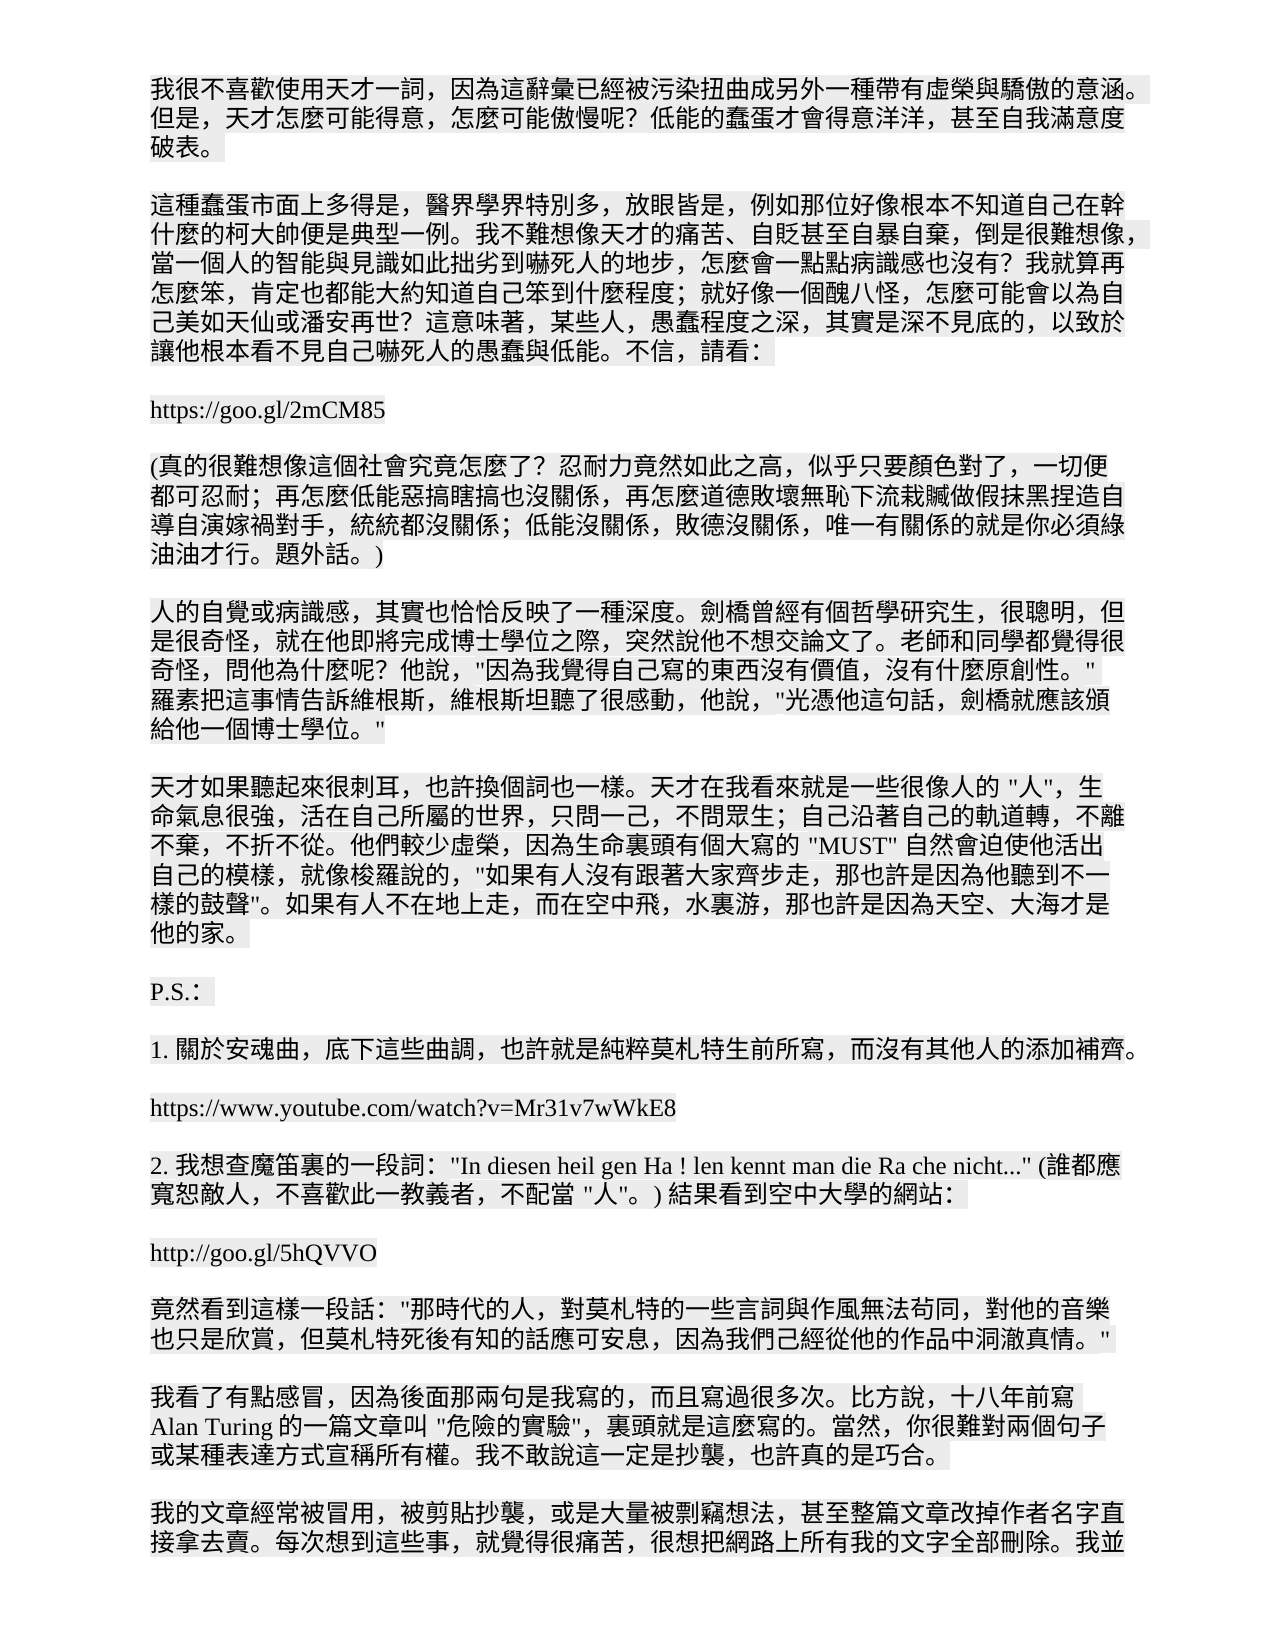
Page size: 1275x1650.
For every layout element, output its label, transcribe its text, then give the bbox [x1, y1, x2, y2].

text 身邊有人常懷疑我轉述世界名著的真實性。真的是那樣嗎？人家世界文學大師會那樣低級地寫東西嗎？"等待果陀" 何等名著，會出現什麼 "自己講笑話自己笑到尿褲子" 的情節嗎？ 基本上，我的轉述應該都是真的，但你知道，轉述這東西就跟翻譯詩一樣，難免加油添醋；有時是故意瞎掰，例如我敢保證等待果陀裏絕對沒有 "口吃患者買汽水" 的笑話；有時則是記憶難免有誤，畢竟自從大學畢業後，我就幾乎不再閱讀這些所謂 "閒書"，而全在學術書堆裏打滾了。這些閒書，大部份是在國中和國小階段讀的，另一部份是在念大學時。直到最近一兩年，因為每周甚至每天大量時間都在等車、坐車，零碎時間很多，才有一點機會重新複習這些閒書。 總之，如果你是在寫論文或寫一些正經八百的文章，千萬別從我的轉述中直接取用，因為你很可能會以為等待果陀裏頭真的有 "口吃患者買汽水" 的笑話。至於劇中那兩位主角是不是真的自己講笑話自己笑到尿褲子，其實我也不確定；加油添醋久了，有時連自己也搞不清哪個故事才是原版，哪個是我的改編。 我常講故事，做為一種自慰，我是說自己安慰自己；因為沒有聽眾，只能講給自己聽。有時痛苦一來，每天得給自己在心裏頭講上十幾個故事。 身邊有人也經常納悶，我的記憶力怎麼那麼好？怎麼可能記得三、四十年前讀過的書，記得那麼多的故事、情節與人物？其實我 "宛如影印機一般" 的記憶力，早在念完小學之後，就被所謂教育給摧殘得支離破碎了。我並不是記憶力好，而是念念不忘。如果你心裏總是惦記著某個人物情節影像聲音，無時無刻縈繞心頭揮之不去，你還會忘記嗎？你會忘記楊過嗎？你會忘記令狐沖嗎？你會忘記包法利夫人嗎？你會忘記浮士德嗎？你會忘記安魂曲嗎？你會忘記地下社會裏新娘飛起來、朝井底丟花的那一幕嗎？你會忘記她的傻帽新郎溺水而亡被鬼新娘所救的那一幕嗎？ 當然，你不可能記住所有細節。有時之所以還記得，也許是因為某種原因。例如我約略記得等待果陀裏那兩個傻帽的名字，一個叫什麼米爾的；聽到米爾我都會很緊張，以為是在叫我 (艾米爾--emir)，名字跟我很像。 至於另一個就記不得了，只記得跟動情激素Estrogen的英文發音有點像。動情先生個性好像比較悲觀，老是說果陀不會來了，不如上吊算了。但他很奇怪，自己想上吊，卻總是邀請emir先試試。動情先生自己解下褲腰帶，掛上樹枝，然後說，"來，emir，你先"。emir說，"是你要上吊，怎麼叫我先呢？" 動情先生說，"那怎麼是我先呢?" emir說，"因為你比較輕啊。" 動情先生想想也對，於是就上吊試試看什麼感覺 (警語：危險動作，小朋友不要學)，還好樹枝斷了，但他仍然每天嚷著說人生荒謬無趣，不如上吊算了。 搞笑不一定可笑。一個悲劇主角，不一定得老是一副苦瓜臉。一個痛苦的人，當痛苦到了一種極致，他總是會惦記著一些美好而愉悅的往事或故事；即便是一個古老的千年舊夢，他也都還能記得，並不是因為他記憶力好，而是因為他念念不忘。可悲之處或許也正因為他始終忘不了生命曾經有過的一切美好。要是他腦海裏沒有那些好笑的、好玩的、動人的、迷死人的、椎心刺骨的故事或往事，說不定他的痛苦與悲劇反而會少一些。 還記得叱吒風雲的 "大國民" 嗎？至死念念不忘 rose bud(玫瑰花蕾)，死的時候還一直喊著rose bud, rose bud。大家很納悶，什麼是rose bud？什麼東西那麼重要，讓一代梟雄至死掛念？後來謎底揭曉，原來rose bud是他小時候玩的雪橇上頭的字樣；小小大國民那時才幾歲，正在雪地上玩著雪橇，就是那一天，他和他媽媽被迫分離了。 痛苦即便不一定是一種 "好人" 的特徵，至少也是一種 "人" 的記號。許多時候，有那樣的痛苦，於是就有了那樣的幽默。維根斯坦說，"幽默不是講笑話的本事，而是一種生活方式。" 一個東西之所以會 "好笑"，自然是因為它跟現實之間拉開了一種距離，就像企圖脫離地心引力那樣，從中產生一種人事時空 "異化" 了的趣味；你跟現實的距離遠了，靈魂出竅了，低頭看著腳下的可悲現實，自然也使得生命似乎變得更能忍受。 我是這麼理解莫札特的，他真的很好笑，生活不管如何顛沛挫折，情感思維不拘如何深邃沉重，幼稚到爆的赤子情懷卻似乎始終存在。有人懷疑那樣一種口無遮攔的低級幽默是一種病，但根據我的專業判斷，應該不是。那不是病，那是一種...一種什麼呢，其實我也找不到適當的詞，但我想我能由衷體會，也許可以說那是一種命一種個性吧，上天指派的一種宿命；他就是那樣的人，他就是那樣地活著，由不得他自己。 莫札特臨死前的最後一齣歌劇就是魔笛。我先前說錯了，我說齊克果讚揚魔笛是神聖的完美作品，我說錯了，一時想到唐喬凡尼去了。齊克果讚揚的當然是唐喬凡尼那樣一種充滿罪與罰成份的沉重作品，而不會是魔笛這樣的神怪童話。 莫札特顯然很喜歡魔笛裏頭那個很搞笑的捕鳥人。當我一個人在外面做事、等車或發呆，有時想到一些好笑的情節或故事，仍然會忍不住微笑。旁邊的人可能會覺得奇怪，這個人怎麼突然自己對著空氣微笑？ 記得捕鳥人 (名叫趴趴基諾) 和王子 (男主角的名字我反倒記不得)，必須接受三道考驗，才能拯救世界，才能讓天地合一，讓四季循環，讓陽光與黑夜各自回到它應有的位置。其中一道考驗就是沉默。我創辦的忍教裡頭其實也有這門心法，又稱七忍功，但至今還沒有人練成這套神功。簡單說就是抹黑由人，笑弄由人，糟蹋由人，都還是能忍忍忍忍忍忍忍地寫出七個忍字。捕鳥人是個俗人，自然不可能練成這套沉默心法。 話說 "沉默" 考試那天，鳥人很渴，一直想要喝水，想著想著，果然就有人拿水來了，原來是阿匹婆帶著兩名工人搬來一桶水。喝完水之後，捕鳥人就和王子繼續打坐，繼續接受 "沉默" 的考驗。沒想到，阿匹婆和工人卻當場聊起天來。工人問她： "請問妳今年幾歲啦？" 阿匹婆害羞地說："倫家剛滿18啦。" "有男朋友嗎？" "唉呀，怎麼這樣問啦，問得好直接哦"。 "現在時代開明，觀念進步，有什麼好害羞?" "有啦。有一個啦。" "是哪位幸運兒能當妳的男捧油啊?" "倫家的男朋友是個捕鳥人啦，整天抓小鳥，一次可以抓三隻五隻，很厲害喔。" "真是令人羨慕的奇男子。那他叫什麼名字呢？" "他叫做趴趴基諾，倫家我白天都叫他小諾諾，晚上就叫他小基基。" "那小基基現在人呢？" "唉唷，怎麼明知故問啦？小基基就在你眼前啦，就是在打坐練神功的那個帥哥啊，他就是倫家的男朋友啦。" 捕鳥人表面上靜坐練功，其實一直偷聽阿匹婆瞎掰，越聽越凍未條，於是就整個爆發了，忍不住開罵說： "我說這位阿嬤啊，妳講話嘛卡差不多咧，妳的歲數，做我的阿嬤的阿嬤都還有剩，我怎麼會是妳的男捧油？" 話一說完，阿匹婆和工人突然全都消失了，天邊傳來天神的一聲嘆息。"沉默" 這項考試沒通過，世界沒得拯救了。 還好，後來天神有給他補考的機會。情節十分複雜，我就不轉述了。總之，後來阿匹婆在捕鳥人接受沉默補考時又再度現身。因為捕鳥人嘴裡沈默，心裡並不沈默，心裡嘀咕著："媽的，拯救什麼世界，吃飽太閒是嗎？世界沉淪干咱們鳥事啊。這種日子真的很悶，雖然考試有免費美食吃到飽，但光有美食而沒有美女，人生何歡？" 心裏念頭一浮現，"美女" 果然來了，又是阿匹婆！ 而且這回更可怕，竟然當場強迫鳥人一定要娶她為妻，一哭二鬧三幾乎要上吊。但是鳥人這回學乖了，不出聲就是不出聲。最後，被逼到沒處可退時，只好默默點頭同意娶阿匹婆為妻。沒想到，才剛點頭，阿匹婆竟然化成一縷青煙，定睛一看，青煙裏頭有個美少女，原來是天神命令美少女裝扮成嚇死人的阿匹婆，藉以考驗捕鳥人。 後來，我記得捕鳥人和這位真命天女，一同參與了拯救世界的偉大工作。憑藉的是什麼呢？憑一支魔笛，從魔笛中可以吹出讓百獸馴服、讓怒海平息、讓枯石垂淚的動人音樂，從此陰暗退散，天地日夜重新恢復了秩序。 以上是我的轉述，故事基本上都是真的，不過枝節大多是我自己瞎掰。其實，魔笛的原始故事也不是莫札特的原創，他也是從某個詩人的詩歌自行加油添醋。 我想我能理解莫札特。我總是在他的一些 "低級幽默" 中能感受到他一種難以言喻的悲劇和痛苦。如果沒有那樣一種痛苦，何來音樂？何需音樂？如果沒有那樣一種痛苦，大概也不會有那樣一些粗鄙搞笑。生命美好，但依然可悲，特別是所謂天才，也許更是一番無從言說、難以名狀的痛苦。這樣的痛苦與可悲之深沉，並非來自它的規模之巨大，而是來自於它 "一個人，沒有同類" 的獨特性。 我從伍迪艾倫的身上，常能感受到他的一種極為 "政治不正確" 的想法，那就是，我覺得他似乎認為天才不應該以一般世俗道德來評價，天才有他自身的道德體系。 我知道這樣的想法聽起來很刺耳，很不正確，但其實我是十分認同的。當然，重點是：誰是天才？誰不是？誰說了算？不管怎麼樣，即便是完全把人類的智能與才華徹底看扁看輕看淡、非常 "宗教" 的維根斯坦都不否認在你我之中確實存在著一些極為特殊的天才。與其說天才是某種技藝的極致表現，不如說他其實就是一種生命的特殊形式，他有他自己的存活方式，有他自己的世界。 你當然還是可以評價他，但你首先必須能夠聰明到足以理解他，進入他所屬的世界，然後你才有可能以他的世界所屬的標準來評價他，而不是套用世俗規範。就好像你只能以大海的標準來評價屬於大海的生物，你只能以屬於天空的標準來評價屬於天空的物種，你不能批評他怎麼不在地面上匍匐前進，你也不能嘲笑他怎麼不吃草，因為他不是以那樣的方式活著；對你來說是美食，對他來說卻很可能一點意義也沒有，甚至逃之唯恐不及。 天才的世界之所以應該如此另眼相看，並非因其崇高，而是因其獨特。"王爾德說，我可以抵抗一切，除了誘惑。" 哪隻魚能抵抗來自大海的誘惑？哪隻鳥不嚮往著天空？ 我常覺得，天才還有個特徵，可以用一個大寫的英文字來形容：MUST！有句俗話說："非不為也，實不能也。" 天才往往很怪，人家往東他往西，人家上山他下海，人家向上提昇他卻努力沉淪，但這並不是因為他不肯這樣不肯那樣，而是就算他肯，他也做不到，因為他受制於一種彷彿上天命定的MUST，他非得這樣那樣不可，不是他能做主，就像一條魚不可能走斑馬線一樣，他不可能違逆他的基因宿命。就算他肯，他也做不到。 正因為這樣一種獨特性，讓他比一般凡夫俗子更能輕易掌握某種技藝才華，因為那套才華原本就刻印在他的血液基因裏，原本就屬於他的世界。莫札特說，他並不是在創作，他只是把腦海裏已經存在的音符寫下來。但我們一般人卻絞盡腦汁，硬是要想出個什麼靈感。這就好比說人再怎麼學游泳，都不可能游得比任何一隻小魚好，因為游泳原本就屬於魚的世界的一種生存方式。 這其實也說明了，為何天才總是如此看輕看淡看扁甚至毫不珍惜自身驚人的才華，就好像魚不可能看重游泳一樣，就算游得再好的魚，也不會因此得意洋洋。從這裏你也能看出天才與蠢才的基本差異。一個人，如果得意洋洋於某一種本事或所謂才華或什麼智商或什麼成就，那其實也恰恰意味著這就是個典型的蠢才。 通常來講，越是低能者，往往也越是得意非凡；所謂器小易盈，彷彿懂得某種知識或技術或才華或人為的智商測驗考了幾分很厲害似的。許多時候，根本連才華也稱不上，不過只是當個官，當個教授，當個院長，出國比賽得了什麼獎，或是成為研究生什麼的，蠢才們的嘴臉馬上就會完全變了個樣，不堪入目。我認識很多這種人，俯拾皆是。 相反地，你看那些真正的天才，他們不但不會為其所謂才華而有一絲得意傲慢，而且往往看輕看淡看扁，甚且從中感到一種痛苦與無奈，因為那些所謂才華不是他選擇的，而是才華選擇了他，他得服從於生命中這樣一個大寫的MUST！ 我很不喜歡使用天才一詞，因為這辭彙已經被污染扭曲成另外一種帶有虛榮與驕傲的意涵。但是，天才怎麼可能得意，怎麼可能傲慢呢？低能的蠢蛋才會得意洋洋，甚至自我滿意度破表。 這種蠢蛋市面上多得是，醫界學界特別多，放眼皆是，例如那位好像根本不知道自己在幹什麼的柯大帥便是典型一例。我不難想像天才的痛苦、自貶甚至自暴自棄，倒是很難想像，當一個人的智能與見識如此拙劣到嚇死人的地步，怎麼會一點點病識感也沒有？我就算再怎麼笨，肯定也都能大約知道自己笨到什麼程度；就好像一個醜八怪，怎麼可能會以為自己美如天仙或潘安再世？這意味著，某些人，愚蠢程度之深，其實是深不見底的，以致於讓他根本看不見自己嚇死人的愚蠢與低能。不信，請看： https://goo.gl/2mCM85 (真的很難想像這個社會究竟怎麼了？忍耐力竟然如此之高，似乎只要顏色對了，一切便都可忍耐；再怎麼低能惡搞瞎搞也沒關係，再怎麼道德敗壞無恥下流栽贓做假抹黑捏造自導自演嫁禍對手，統統都沒關係；低能沒關係，敗德沒關係，唯一有關係的就是你必須綠油油才行。題外話。) 人的自覺或病識感，其實也恰恰反映了一種深度。劍橋曾經有個哲學研究生，很聰明，但是很奇怪，就在他即將完成博士學位之際，突然說他不想交論文了。老師和同學都覺得很奇怪，問他為什麼呢？他說，"因為我覺得自己寫的東西沒有價值，沒有什麼原創性。" 羅素把這事情告訴維根斯，維根斯坦聽了很感動，他說，"光憑他這句話，劍橋就應該頒給他一個博士學位。" 天才如果聽起來很刺耳，也許換個詞也一樣。天才在我看來就是一些很像人的 "人"，生命氣息很強，活在自己所屬的世界，只問一己，不問眾生；自己沿著自己的軌道轉，不離不棄，不折不從。他們較少虛榮，因為生命裏頭有個大寫的 "MUST" 自然會迫使他活出自己的模樣，就像梭羅說的，"如果有人沒有跟著大家齊步走，那也許是因為他聽到不一樣的鼓聲"。如果有人不在地上走，而在空中飛，水裏游，那也許是因為天空、大海才是他的家。 P.S.： 1. 關於安魂曲，底下這些曲調，也許就是純粹莫札特生前所寫，而沒有其他人的添加補齊。 https://www.youtube.com/watch?v=Mr31v7wWkE8 2. 我想查魔笛裏的一段詞："In diesen heil gen Ha ! len kennt man die Ra che nicht..." (誰都應寬恕敵人，不喜歡此一教義者，不配當 "人"。) 結果看到空中大學的網站： http://goo.gl/5hQVVO 竟然看到這樣一段話："那時代的人，對莫札特的一些言詞與作風無法茍同，對他的音樂也只是欣賞，但莫札特死後有知的話應可安息，因為我們己經從他的作品中洞澈真情。" 我看了有點感冒，因為後面那兩句是我寫的，而且寫過很多次。比方說，十八年前寫 Alan Turing的一篇文章叫 "危險的實驗"，裏頭就是這麼寫的。當然，你很難對兩個句子或某種表達方式宣稱所有權。我不敢說這一定是抄襲，也許真的是巧合。 我的文章經常被冒用，被剪貼抄襲，或是大量被剽竊想法，甚至整篇文章改掉作者名字直接拿去賣。每次想到這些事，就覺得很痛苦，很想把網路上所有我的文字全部刪除。我並不覺得這些文字或想法有什麼價值，但它畢竟是我的，就像自己的小孩再笨再壞也還是自己的小孩。 特別是當它被一些所謂有頭有臉的學界醫界或文化界的混蛋們給偷竊拿去使用，佔為己有之後，人們說不定會以為是我去剽竊這些混蛋的想法或文章。 台灣人，或華人也許都差不多，好像很喜歡抄襲，很喜歡竊據別人的想法。我們平常在閱讀中，久而久之難免會受到某些作者的影響，但我們不應該把這樣一種影響刻意隱藏，把得之於他人的想法據為已有。 曾經有某個台灣明星級的大牌教授，聽我私下提起我對維根斯坦和隱喻 (metaphor)的看法，想不到對方竟然說這正是他多年來所理解的維根斯坦，意思是說他老早就是這麼看待維根斯坦。我聽了很感冒，當面開罵，因為就算偷東西也有個偷字，你得偷偷摸摸地幹，豈有當著主人的面當場掠奪的？我對維根斯坦與隱喻的那些想法，對錯好壞先不說，但它至少是獨一無二的一種觀點與說法，怎麼我費盡十年寒窗的心血，才剛一說出來，你就說你老早就有這樣的想法。 愛因斯坦若跟你說他發現了相對論，發現了E等於MC平方，你其實根本一個字也不懂，但卻高調地說我老早就是這麼想的，請問這像話嗎？竟然有人想去搶一個事實上他根本一無所知的東西。想到這些剽竊的事，非常痛苦。我只能盡量學著眼不見為淨，因為我總不可能一個一個去追究，這也讓我對於在留言板上貼東西或發言常常感到很遲疑。 大部份東西其實我都不敢貼，因為如果連 "梅豔芳與維根斯坦" 那樣一種純粹私人性質的文字都能整篇偷去用，更不用說那些只要一旦被偷就很難宣稱所有權的知識性文章或想法。我的著作履歷迄今掛零，經常有人叫我出版或投稿，以便保護所有權，但我卻又覺得自己寫的任何東西似乎沒有好到需要印成白紙黑字的地步。 [150, 75, 1125, 1557]
